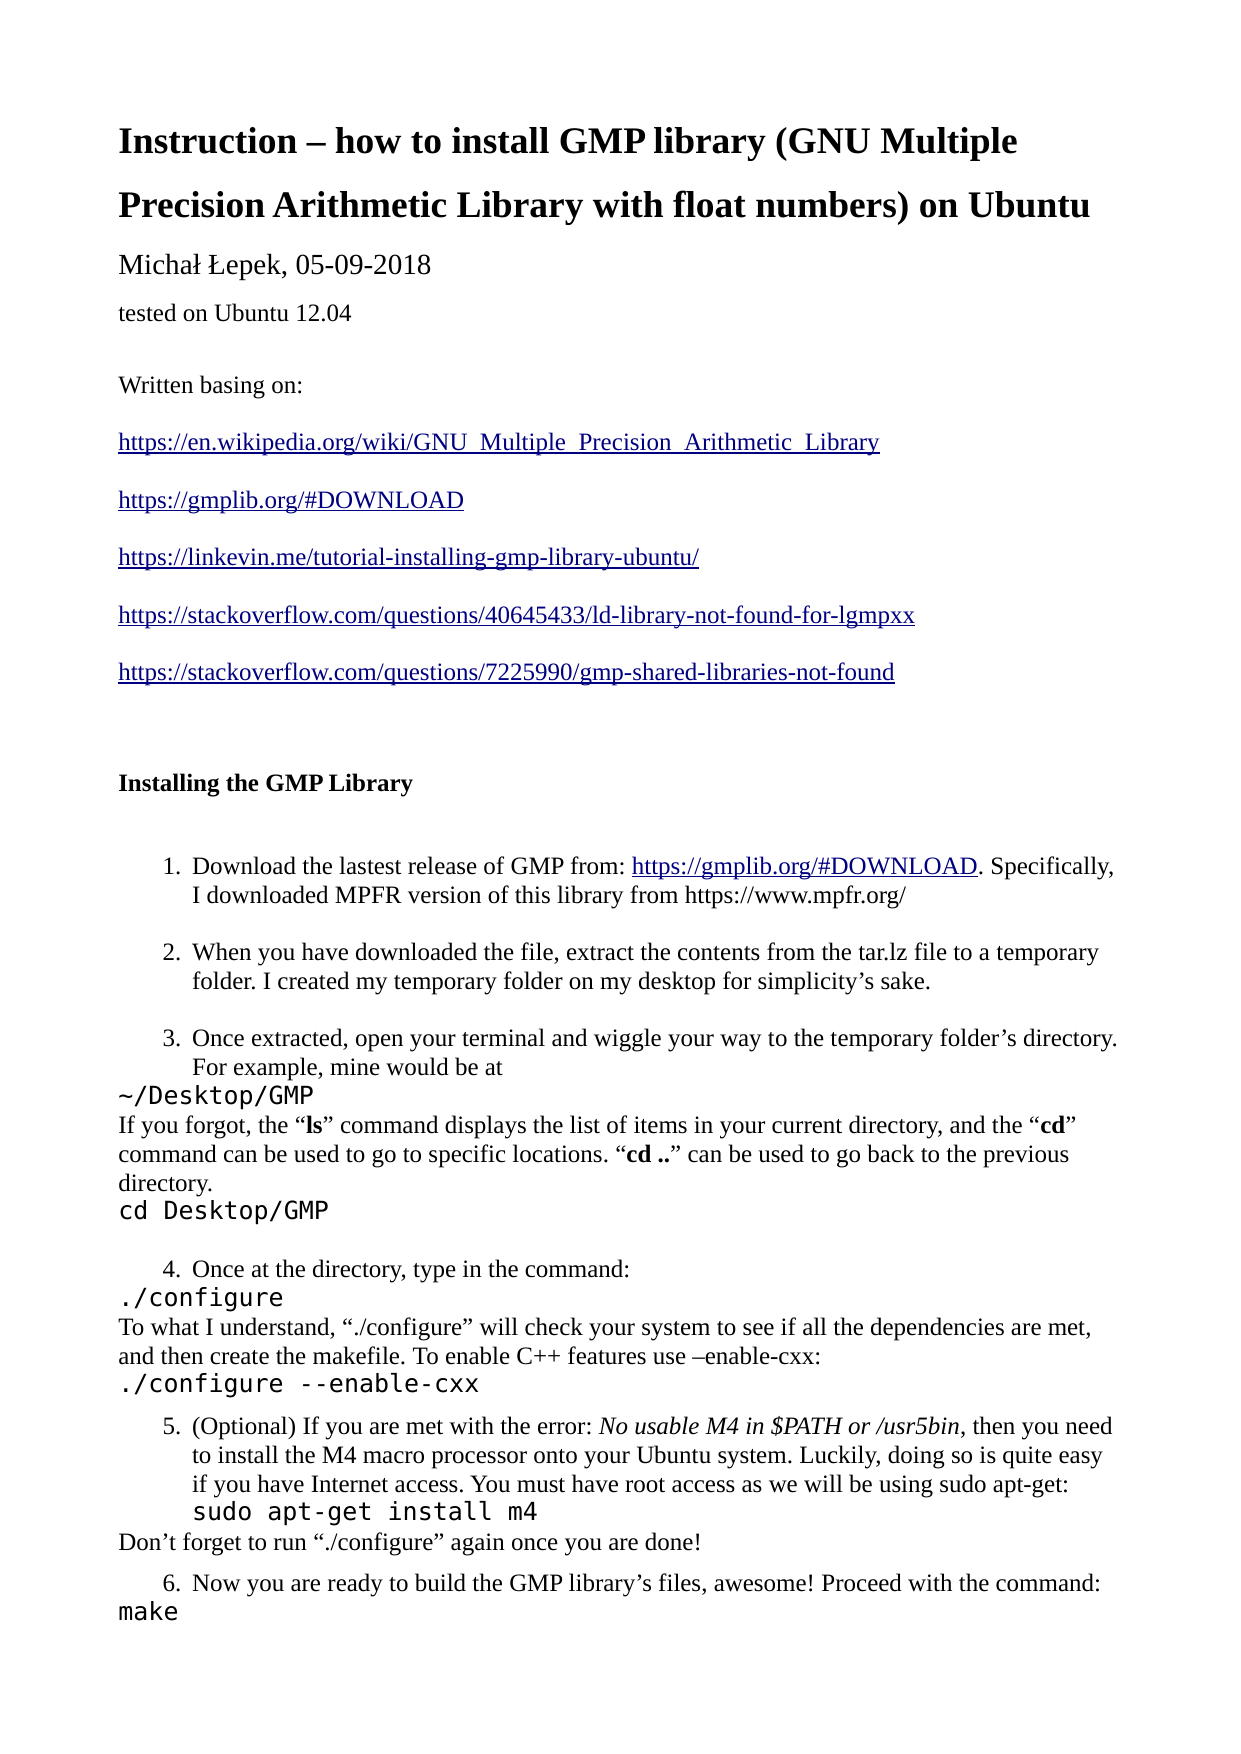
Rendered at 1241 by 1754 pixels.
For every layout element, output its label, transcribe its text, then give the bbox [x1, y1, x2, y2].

text Don’t forget to run “./configure” again once you are done! [118, 1527, 1122, 1556]
list Now you are ready to build the GMP library’s files, awesome! Proceed with the command: [162, 1568, 1122, 1597]
text tested on Ubuntu 12.04 [118, 298, 1122, 327]
text https://linkevin.me/tutorial-installing-gmp-library-ubuntu/ [118, 542, 1122, 571]
text https://en.wikipedia.org/wiki/GNU_Multiple_Precision_Arithmetic_Library [118, 427, 1122, 456]
text Michał Łepek, 05-09-2018 [118, 247, 1122, 281]
text Instruction – how to install GMP library (GNU Multiple Precision Arithmetic Library with float numbers) on Ubuntu [118, 118, 1122, 226]
text ~/Desktop/GMP [118, 1081, 1122, 1110]
text Written basing on: [118, 370, 1122, 398]
text make [118, 1597, 1122, 1626]
text To what I understand, “./configure” will check your system to see if all the dependencies are met, and then create the makefile. To enable C++ features use –enable-cxx: [118, 1312, 1122, 1370]
list When you have downloaded the file, extract the contents from the tar.lz file to a temporary folder. I created my temporary folder on my desktop for simplicity’s sake. [162, 937, 1122, 995]
text cd Desktop/GMP [118, 1196, 1122, 1226]
text https://gmplib.org/#DOWNLOAD [118, 485, 1122, 513]
list Download the lastest release of GMP from: https://gmplib.org/#DOWNLOAD. Specifically, I downloaded MPFR version of this library from https://www.mpfr.org/ [162, 851, 1122, 908]
list (Optional) If you are met with the error: No usable M4 in $PATH or /usr5bin, then you need to install the M4 macro processor onto your Ubuntu system. Luckily, doing so is quite easy if you have Internet access. You must have root access as we will be using sudo apt-get: sudo apt-get install m4 [162, 1411, 1122, 1527]
text https://stackoverflow.com/questions/7225990/gmp-shared-libraries-not-found [118, 657, 1122, 686]
text ./configure --enable-cxx [118, 1370, 1122, 1399]
list Once extracted, open your terminal and wiggle your way to the temporary folder’s directory. For example, mine would be at [162, 1023, 1122, 1081]
text https://stackoverflow.com/questions/40645433/ld-library-not-found-for-lgmpxx [118, 600, 1122, 628]
subtitle Installing the GMP Library [118, 768, 1122, 797]
text If you forgot, the “ls” command displays the list of items in your current directory, and the “cd” command can be used to go to specific locations. “cd ..” can be used to go back to the previous directory. [118, 1110, 1122, 1196]
list Once at the directory, type in the command: [162, 1254, 1122, 1283]
text ./configure [118, 1283, 1122, 1312]
